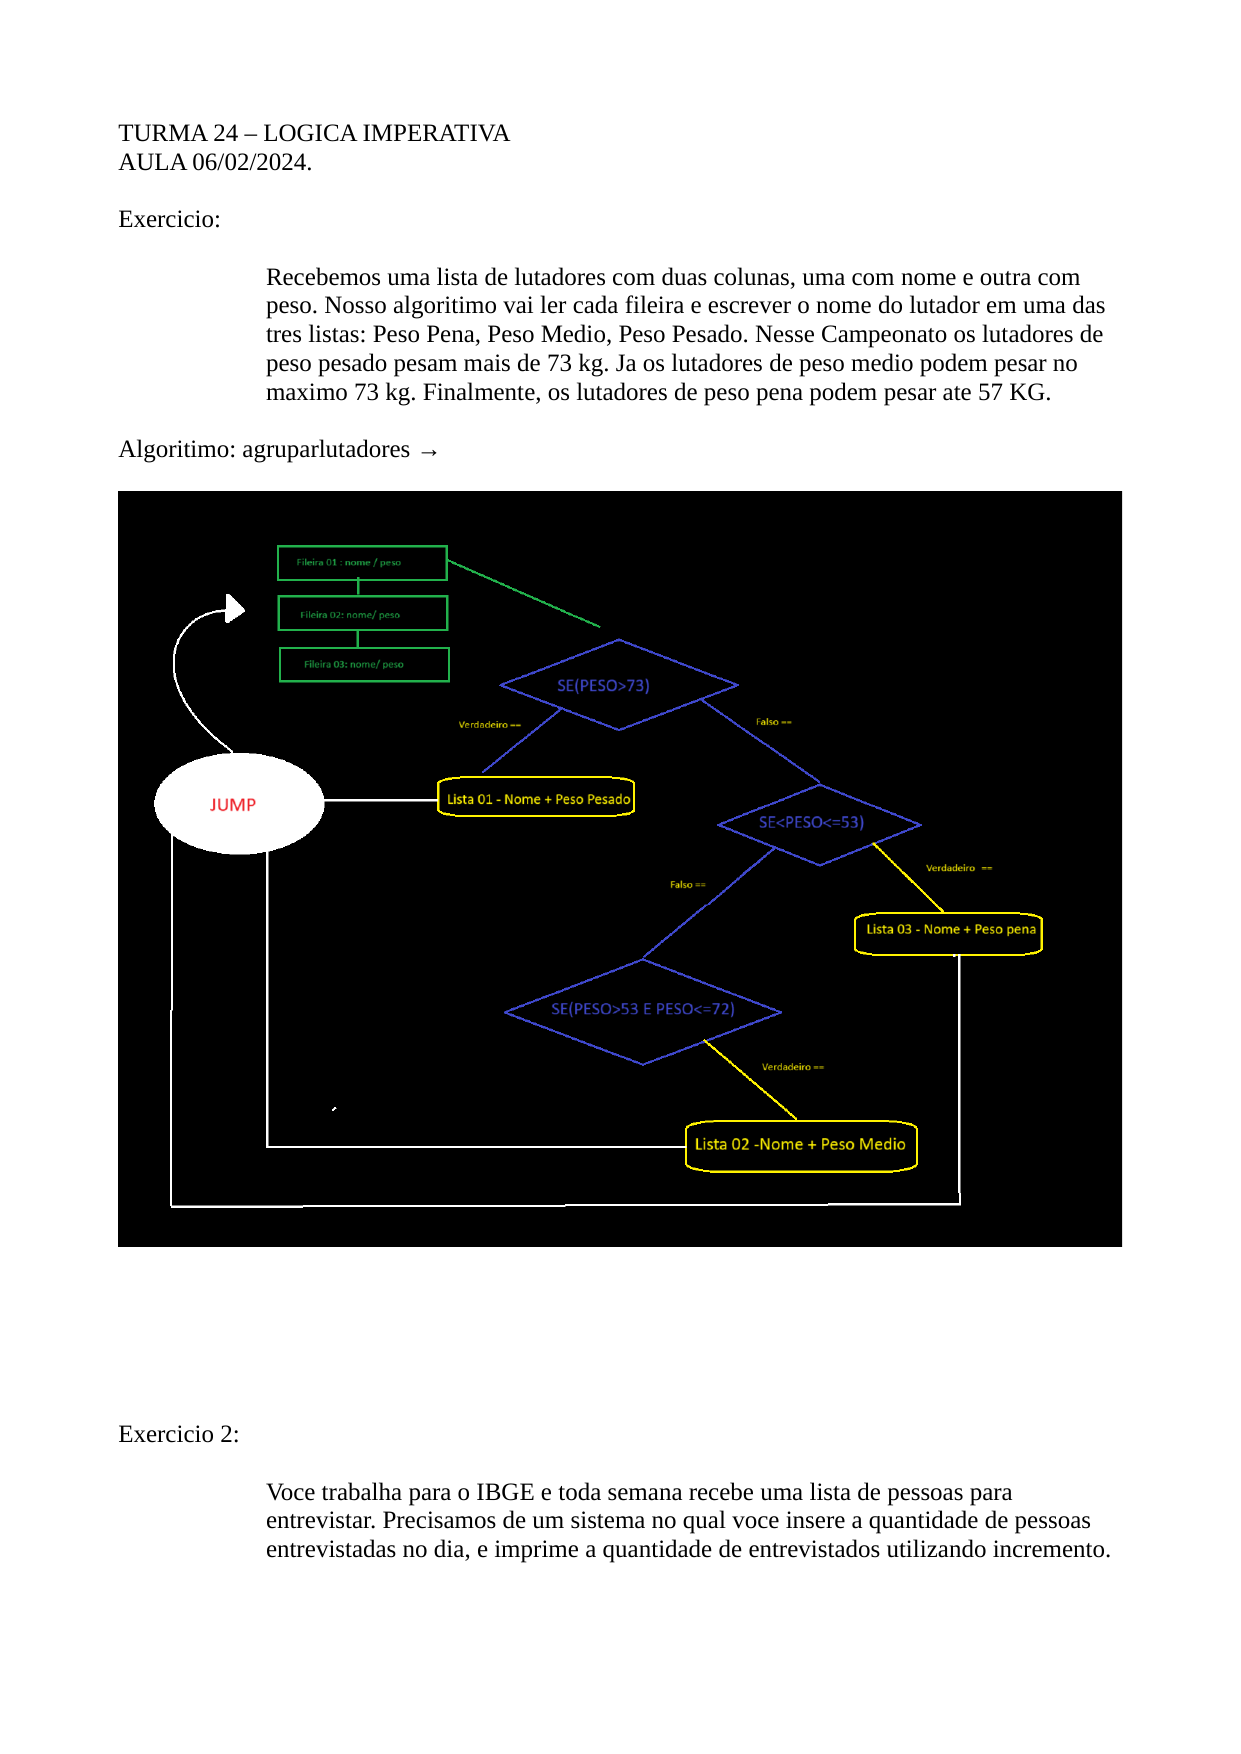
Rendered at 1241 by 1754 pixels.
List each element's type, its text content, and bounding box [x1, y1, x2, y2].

picture [118, 491, 1123, 1247]
text TURMA 24 – LOGICA IMPERATIVA AULA 06/02/2024. Exercicio: [118, 118, 1122, 233]
text Recebemos uma lista de lutadores com duas colunas, uma com nome e outra com peso. Nosso algoritimo vai ler cada fileira e escrever o nome do lutador em uma das tres listas: Peso Pena, Peso Medio, Peso Pesado. Nesse Campeonato os lutadores de peso pesado pesam mais de 73 kg. Ja os lutadores de peso medio podem pesar no maximo 73 kg. Finalmente, os lutadores de peso pena podem pesar ate 57 KG. Algoritimo: agruparlutadores → [118, 262, 1122, 463]
text Exercicio 2: Voce trabalha para o IBGE e toda semana recebe uma lista de pessoas para entrevistar. Precisamos de um sistema no qual voce insere a quantidade de pessoas entrevistadas no dia, e imprime a quantidade de entrevistados utilizando incremento. [118, 1419, 1122, 1620]
